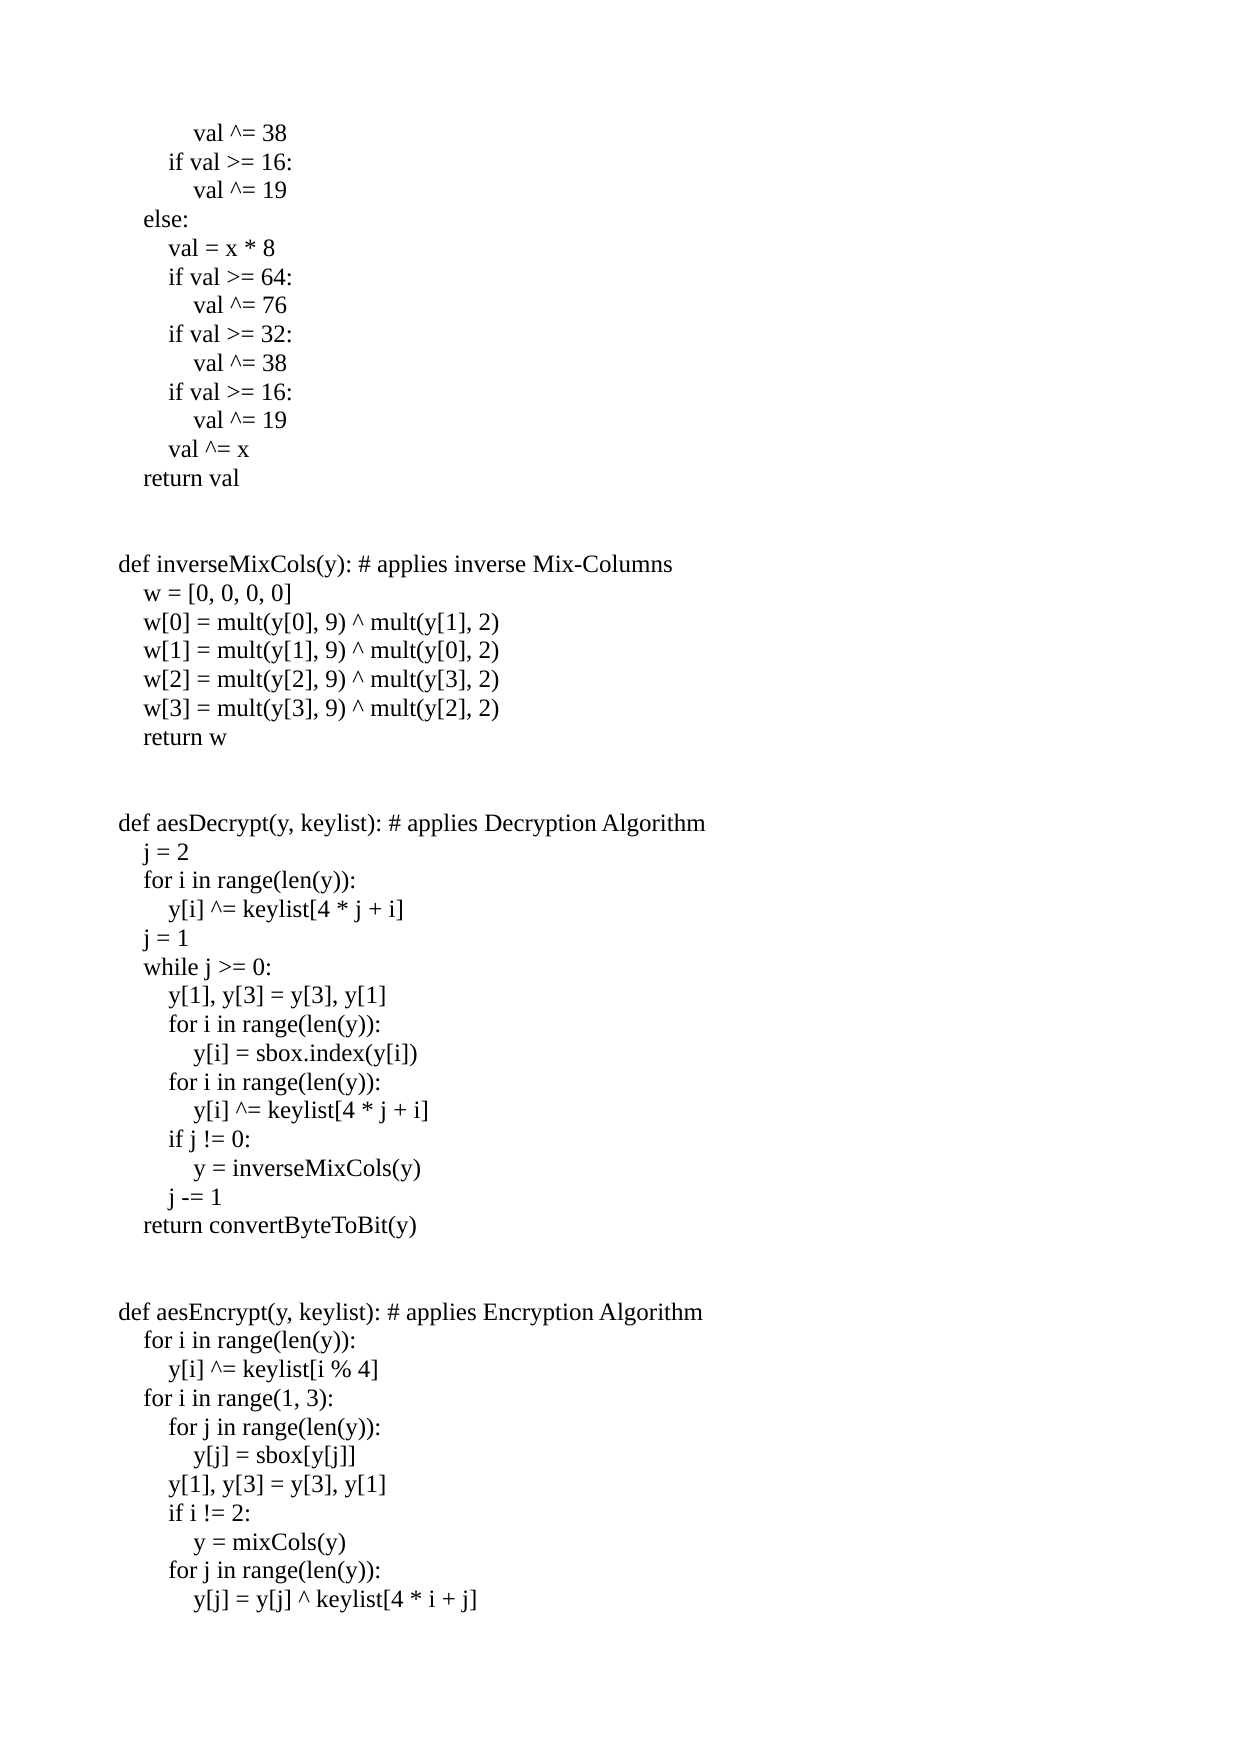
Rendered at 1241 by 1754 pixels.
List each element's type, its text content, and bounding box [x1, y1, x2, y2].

text val ^= 19 [118, 176, 1122, 204]
text for i in range(len(y)): [118, 1009, 1122, 1038]
text return w [118, 722, 1122, 751]
text y[i] ^= keylist[4 * j + i] [118, 894, 1122, 923]
text for i in range(len(y)): [118, 1067, 1122, 1096]
text if val >= 32: [118, 319, 1122, 348]
text else: [118, 204, 1122, 233]
text def aesEncrypt(y, keylist): # applies Encryption Algorithm [118, 1297, 1122, 1326]
text val ^= 38 [118, 118, 1122, 147]
text y[i] ^= keylist[4 * j + i] [118, 1096, 1122, 1124]
text w[0] = mult(y[0], 9) ^ mult(y[1], 2) [118, 607, 1122, 636]
text w = [0, 0, 0, 0] [118, 578, 1122, 607]
text for i in range(len(y)): [118, 866, 1122, 894]
text val ^= 19 [118, 406, 1122, 434]
text for j in range(len(y)): [118, 1412, 1122, 1441]
text w[2] = mult(y[2], 9) ^ mult(y[3], 2) [118, 664, 1122, 693]
text y[1], y[3] = y[3], y[1] [118, 1469, 1122, 1498]
text if i != 2: [118, 1498, 1122, 1527]
text while j >= 0: [118, 952, 1122, 981]
text w[3] = mult(y[3], 9) ^ mult(y[2], 2) [118, 693, 1122, 722]
text val ^= x [118, 434, 1122, 463]
text w[1] = mult(y[1], 9) ^ mult(y[0], 2) [118, 636, 1122, 664]
text y = mixCols(y) [118, 1527, 1122, 1556]
text j = 2 [118, 837, 1122, 866]
text val ^= 38 [118, 348, 1122, 377]
text if j != 0: [118, 1124, 1122, 1153]
text return convertByteToBit(y) [118, 1211, 1122, 1239]
text for j in range(len(y)): [118, 1556, 1122, 1584]
text if val >= 16: [118, 377, 1122, 406]
text def inverseMixCols(y): # applies inverse Mix-Columns [118, 549, 1122, 578]
text return val [118, 463, 1122, 492]
text def aesDecrypt(y, keylist): # applies Decryption Algorithm [118, 808, 1122, 837]
text if val >= 16: [118, 147, 1122, 176]
text val = x * 8 [118, 233, 1122, 262]
text val ^= 76 [118, 291, 1122, 319]
text y[i] ^= keylist[i % 4] [118, 1354, 1122, 1383]
text y = inverseMixCols(y) [118, 1153, 1122, 1182]
text for i in range(len(y)): [118, 1326, 1122, 1354]
text y[j] = y[j] ^ keylist[4 * i + j] [118, 1584, 1122, 1613]
text j = 1 [118, 923, 1122, 952]
text j -= 1 [118, 1182, 1122, 1211]
text y[1], y[3] = y[3], y[1] [118, 981, 1122, 1009]
text y[j] = sbox[y[j]] [118, 1441, 1122, 1469]
text for i in range(1, 3): [118, 1383, 1122, 1412]
text y[i] = sbox.index(y[i]) [118, 1038, 1122, 1067]
text if val >= 64: [118, 262, 1122, 291]
